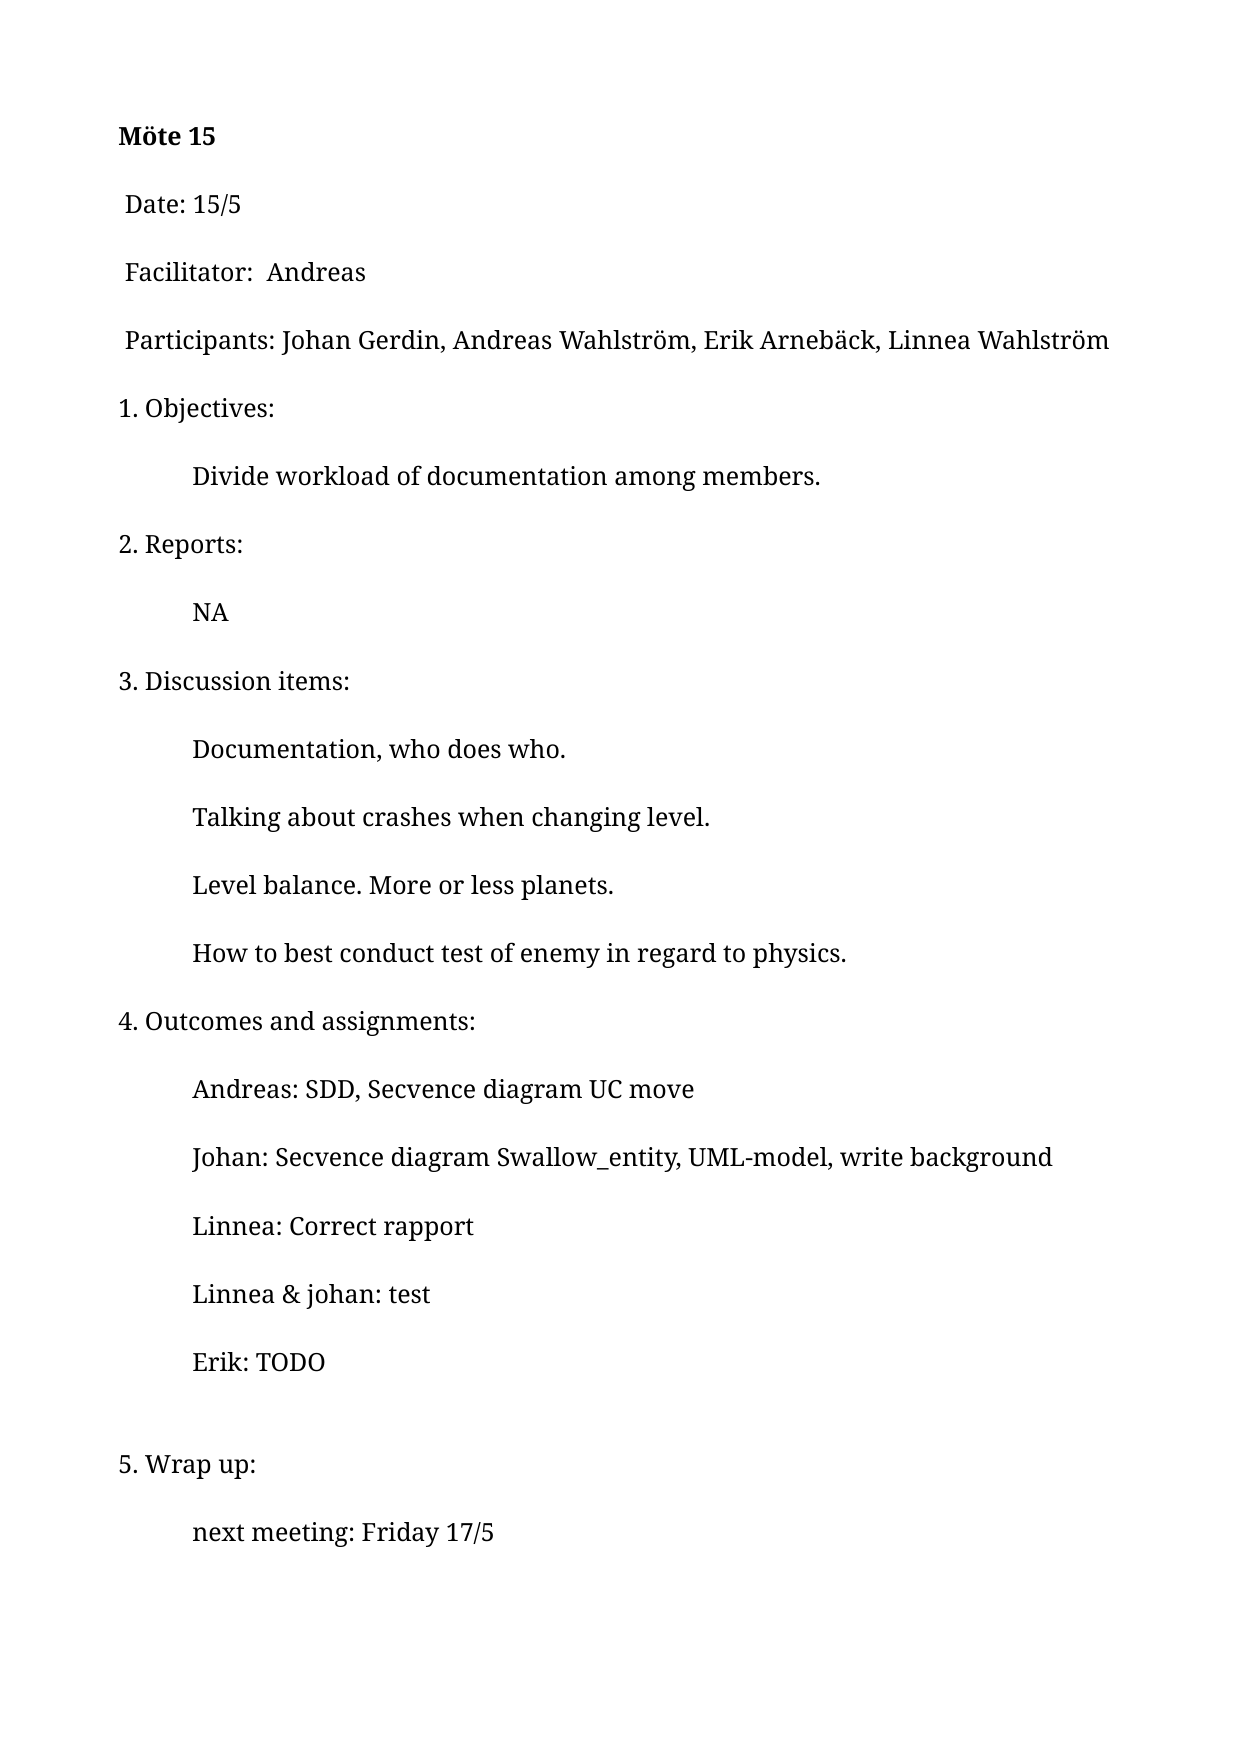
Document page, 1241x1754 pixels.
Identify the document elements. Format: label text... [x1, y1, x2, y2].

text Johan: Secvence diagram Swallow_entity, UML-model, write background [118, 1140, 1122, 1174]
text NA 3. Discussion items: [118, 595, 1122, 697]
text How to best conduct test of enemy in regard to physics. [118, 936, 1122, 970]
text Erik: TODO [118, 1344, 1122, 1378]
text Level balance. More or less planets. [118, 867, 1122, 902]
text 2. Reports: [118, 493, 1122, 561]
text Möte 15 [118, 118, 1122, 152]
text Linnea: Correct rapport [118, 1208, 1122, 1242]
text Andreas: SDD, Secvence diagram UC move [118, 1072, 1122, 1106]
text Divide workload of documentation among members. [118, 459, 1122, 493]
text Documentation, who does who. [118, 731, 1122, 765]
text Talking about crashes when changing level. [118, 799, 1122, 833]
text 4. Outcomes and assignments: [118, 970, 1122, 1072]
text Linnea & johan: test [118, 1276, 1122, 1310]
text 5. Wrap up: next meeting: Friday 17/5 [118, 1412, 1122, 1617]
text Date: 15/5 Facilitator: Andreas Participants: Johan Gerdin, Andreas Wahlström, Erik Arnebäck, Linnea Wahlström 1. Objectives: [118, 152, 1122, 425]
